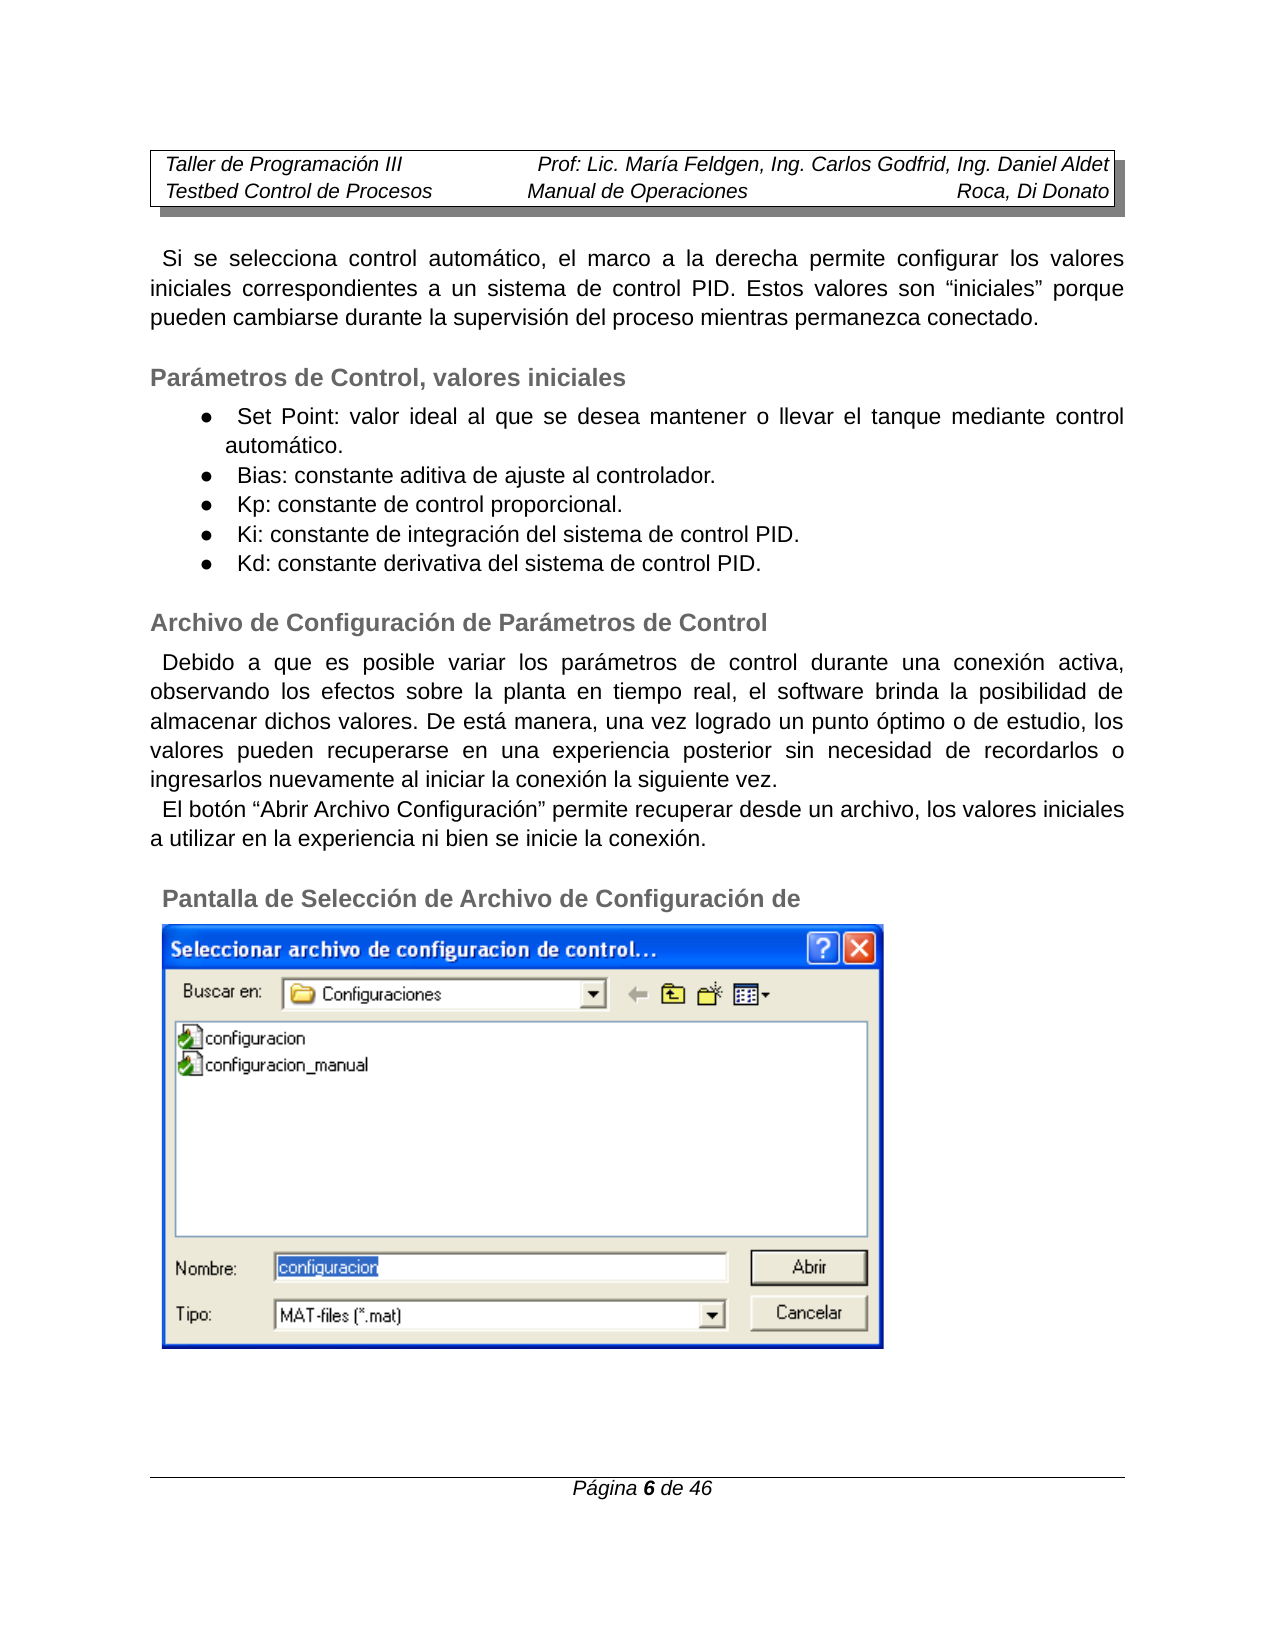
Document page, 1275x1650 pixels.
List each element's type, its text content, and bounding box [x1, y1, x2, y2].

subtitle Archivo de Configuración de Parámetros de Control [150, 609, 1125, 637]
list Bias: constante aditiva de ajuste al controlador. [187, 462, 1125, 488]
list Ki: constante de integración del sistema de control PID. [187, 521, 1125, 547]
text Debido a que es posible variar los parámetros de control durante una conexión activa, observando los efectos sobre la planta en tiempo real, el software brinda la posibilidad de almacenar dichos valores. De está manera, una vez logrado un punto óptimo o de estudio, los valores pueden recuperarse en una experiencia posterior sin necesidad de recordarlos o ingresarlos nuevamente al iniciar la conexión la siguiente vez. [150, 649, 1125, 793]
subtitle Parámetros de Control, valores iniciales [150, 363, 1125, 391]
list Kd: constante derivativa del sistema de control PID. [187, 551, 1125, 576]
text Si se selecciona control automático, el marco a la derecha permite configurar los valores iniciales correspondientes a un sistema de control PID. Estos valores son “iniciales” porque pueden cambiarse durante la supervisión del proceso mientras permanezca conectado. [150, 246, 1125, 330]
list Kp: constante de control proporcional. [187, 492, 1125, 517]
picture [161, 924, 884, 1349]
subtitle Pantalla de Selección de Archivo de Configuración de [150, 884, 1125, 912]
text El botón “Abrir Archivo Configuración” permite recuperar desde un archivo, los valores iniciales a utilizar en la experiencia ni bien se inicie la conexión. [150, 796, 1125, 851]
list Set Point: valor ideal al que se desea mantener o llevar el tanque mediante control automático. [187, 404, 1125, 459]
